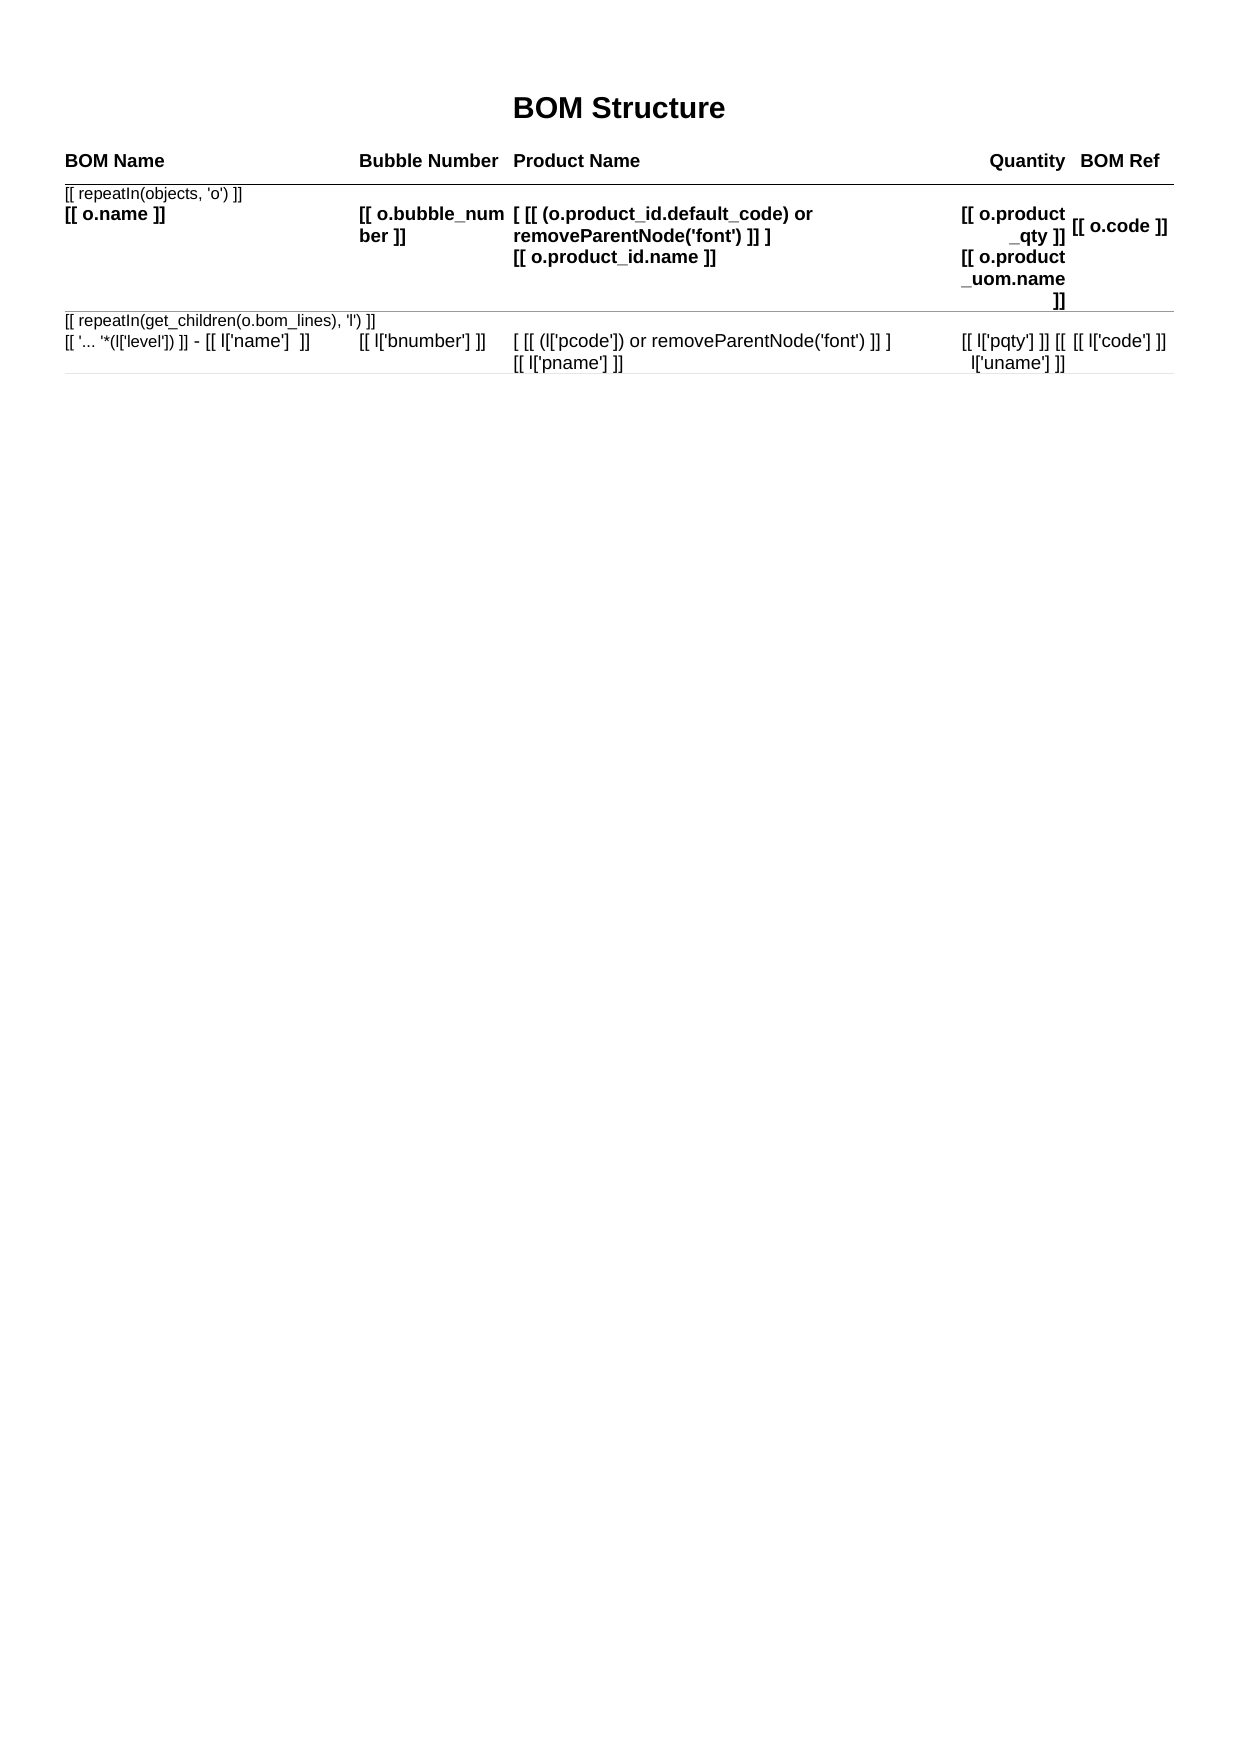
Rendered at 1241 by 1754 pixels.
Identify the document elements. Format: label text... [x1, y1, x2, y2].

text BOM Structure [64, 90, 1174, 124]
table_header [ [[ (l['pcode']) or removeParentNode('font') ]] ] [[ l['pname'] ]] [513, 330, 957, 373]
text [[ repeatIn(objects, 'o') ]] [64, 185, 1174, 203]
table_header BOM Ref [1065, 137, 1174, 183]
table_header [[ l['code'] ]] [1065, 330, 1174, 373]
text [[ repeatIn(get_children(o.bom_lines), 'l') ]] [64, 312, 1174, 330]
table_header [[ o.code ]] [1065, 203, 1174, 311]
table_header Bubble Number [359, 137, 513, 183]
table_header [[ o.name ]] [65, 203, 359, 311]
table_header [ [[ (o.product_id.default_code) or removeParentNode('font') ]] ] [[ o.product_id.name ]] [513, 203, 957, 311]
table_header [[ o.bubble_number ]] [359, 203, 513, 311]
table_header Quantity [957, 137, 1065, 183]
table_header [[ l['pqty'] ]] [[ l['uname'] ]] [957, 330, 1065, 373]
table_header [[ o.product_qty ]] [[ o.product_uom.name ]] [957, 203, 1065, 311]
table_header Product Name [513, 137, 957, 183]
table_header [[ '... '*(l['level']) ]] - [[ l['name'] ]] [65, 330, 359, 373]
table_header [[ l['bnumber'] ]] [359, 330, 513, 373]
table_header BOM Name [65, 137, 359, 183]
